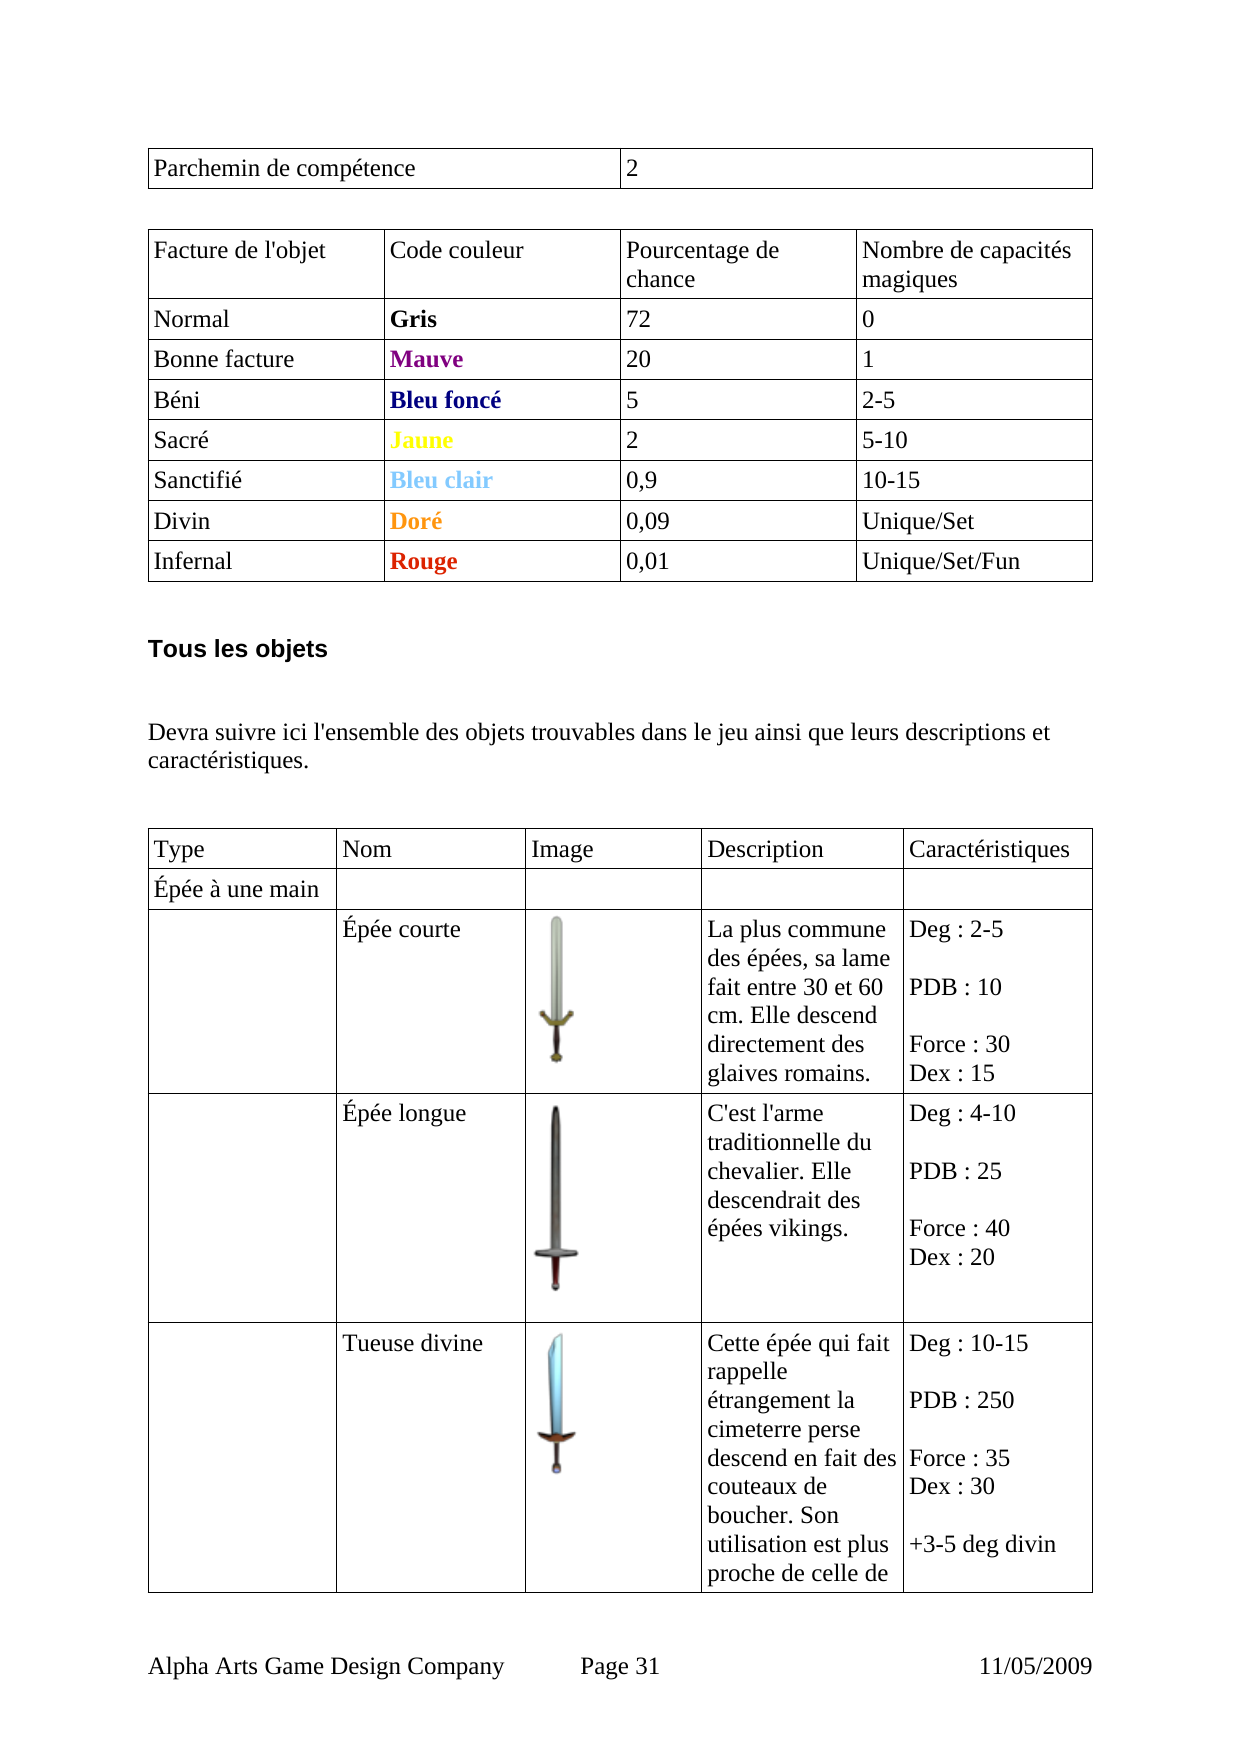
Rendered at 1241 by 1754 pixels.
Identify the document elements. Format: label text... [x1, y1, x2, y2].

picture [531, 1098, 582, 1299]
table_cell [149, 910, 336, 1093]
table_header Description [702, 829, 903, 868]
table_header Caractéristiques [904, 829, 1092, 868]
table_cell Doré [385, 501, 620, 540]
table_cell 5 [621, 380, 856, 419]
subtitle Tous les objets [148, 634, 1092, 663]
table_cell 72 [621, 299, 856, 339]
table_cell Mauve [385, 340, 620, 379]
table_cell [337, 869, 525, 908]
table_cell Normal [149, 299, 384, 339]
table_cell 0,9 [621, 461, 856, 500]
picture [531, 1327, 582, 1478]
table_cell 1 [857, 340, 1092, 379]
table_header Image [526, 829, 701, 868]
table_cell 2-5 [857, 380, 1092, 419]
table_cell Divin [149, 501, 384, 540]
table_cell [149, 1323, 336, 1592]
table_cell La plus commune des épées, sa lame fait entre 30 et 60 cm. Elle descend directement des glaives romains. [702, 910, 903, 1093]
table_cell Deg : 10-15 PDB : 250 Force : 35 Dex : 30 +3-5 deg divin [904, 1323, 1092, 1592]
table_cell Deg : 4-10 PDB : 25 Force : 40 Dex : 20 [904, 1094, 1092, 1322]
table_cell Épée à une main [149, 869, 336, 908]
table_cell Rouge [385, 541, 620, 581]
table_cell [702, 869, 903, 908]
table_cell [526, 1323, 701, 1592]
table_cell Bleu foncé [385, 380, 620, 419]
table_cell C'est l'arme traditionnelle du chevalier. Elle descendrait des épées vikings. [702, 1094, 903, 1322]
table_cell 0,09 [621, 501, 856, 540]
table_cell [526, 1094, 701, 1322]
table_cell Gris [385, 299, 620, 339]
table_cell Épée courte [337, 910, 525, 1093]
table_cell 0,01 [621, 541, 856, 581]
table_cell [526, 869, 701, 908]
table_cell Unique/Set [857, 501, 1092, 540]
table_header Nombre de capacités magiques [857, 230, 1092, 298]
table_cell [149, 1094, 336, 1322]
table_cell Infernal [149, 541, 384, 581]
table_header Pourcentage de chance [621, 230, 856, 298]
table_cell 10-15 [857, 461, 1092, 500]
table_cell Sacré [149, 420, 384, 459]
table_cell [904, 869, 1092, 908]
table_cell Jaune [385, 420, 620, 459]
table_cell Béni [149, 380, 384, 419]
table_cell Sanctifié [149, 461, 384, 500]
table_cell Épée longue [337, 1094, 525, 1322]
table_cell 5-10 [857, 420, 1092, 459]
table_header Facture de l'objet [149, 230, 384, 298]
table_cell Bleu clair [385, 461, 620, 500]
picture [531, 914, 582, 1065]
table_cell Bonne facture [149, 340, 384, 379]
table_cell Parchemin de compétence [149, 149, 620, 188]
text Devra suivre ici l'ensemble des objets trouvables dans le jeu ainsi que leurs descriptions et caractéristiques. [148, 717, 1092, 774]
table_cell 2 [621, 420, 856, 459]
table_cell 0 [857, 299, 1092, 339]
table_cell 20 [621, 340, 856, 379]
table_cell Cette épée qui fait rappelle étrangement la cimeterre perse descend en fait des couteaux de boucher. Son utilisation est plus proche de celle de [702, 1323, 903, 1592]
table_cell [526, 910, 701, 1093]
table_header Nom [337, 829, 525, 868]
table_header Code couleur [385, 230, 620, 298]
table_cell Tueuse divine [337, 1323, 525, 1592]
table_header Type [149, 829, 336, 868]
table_cell Deg : 2-5 PDB : 10 Force : 30 Dex : 15 [904, 910, 1092, 1093]
table_cell Unique/Set/Fun [857, 541, 1092, 581]
table_cell 2 [621, 149, 1092, 188]
